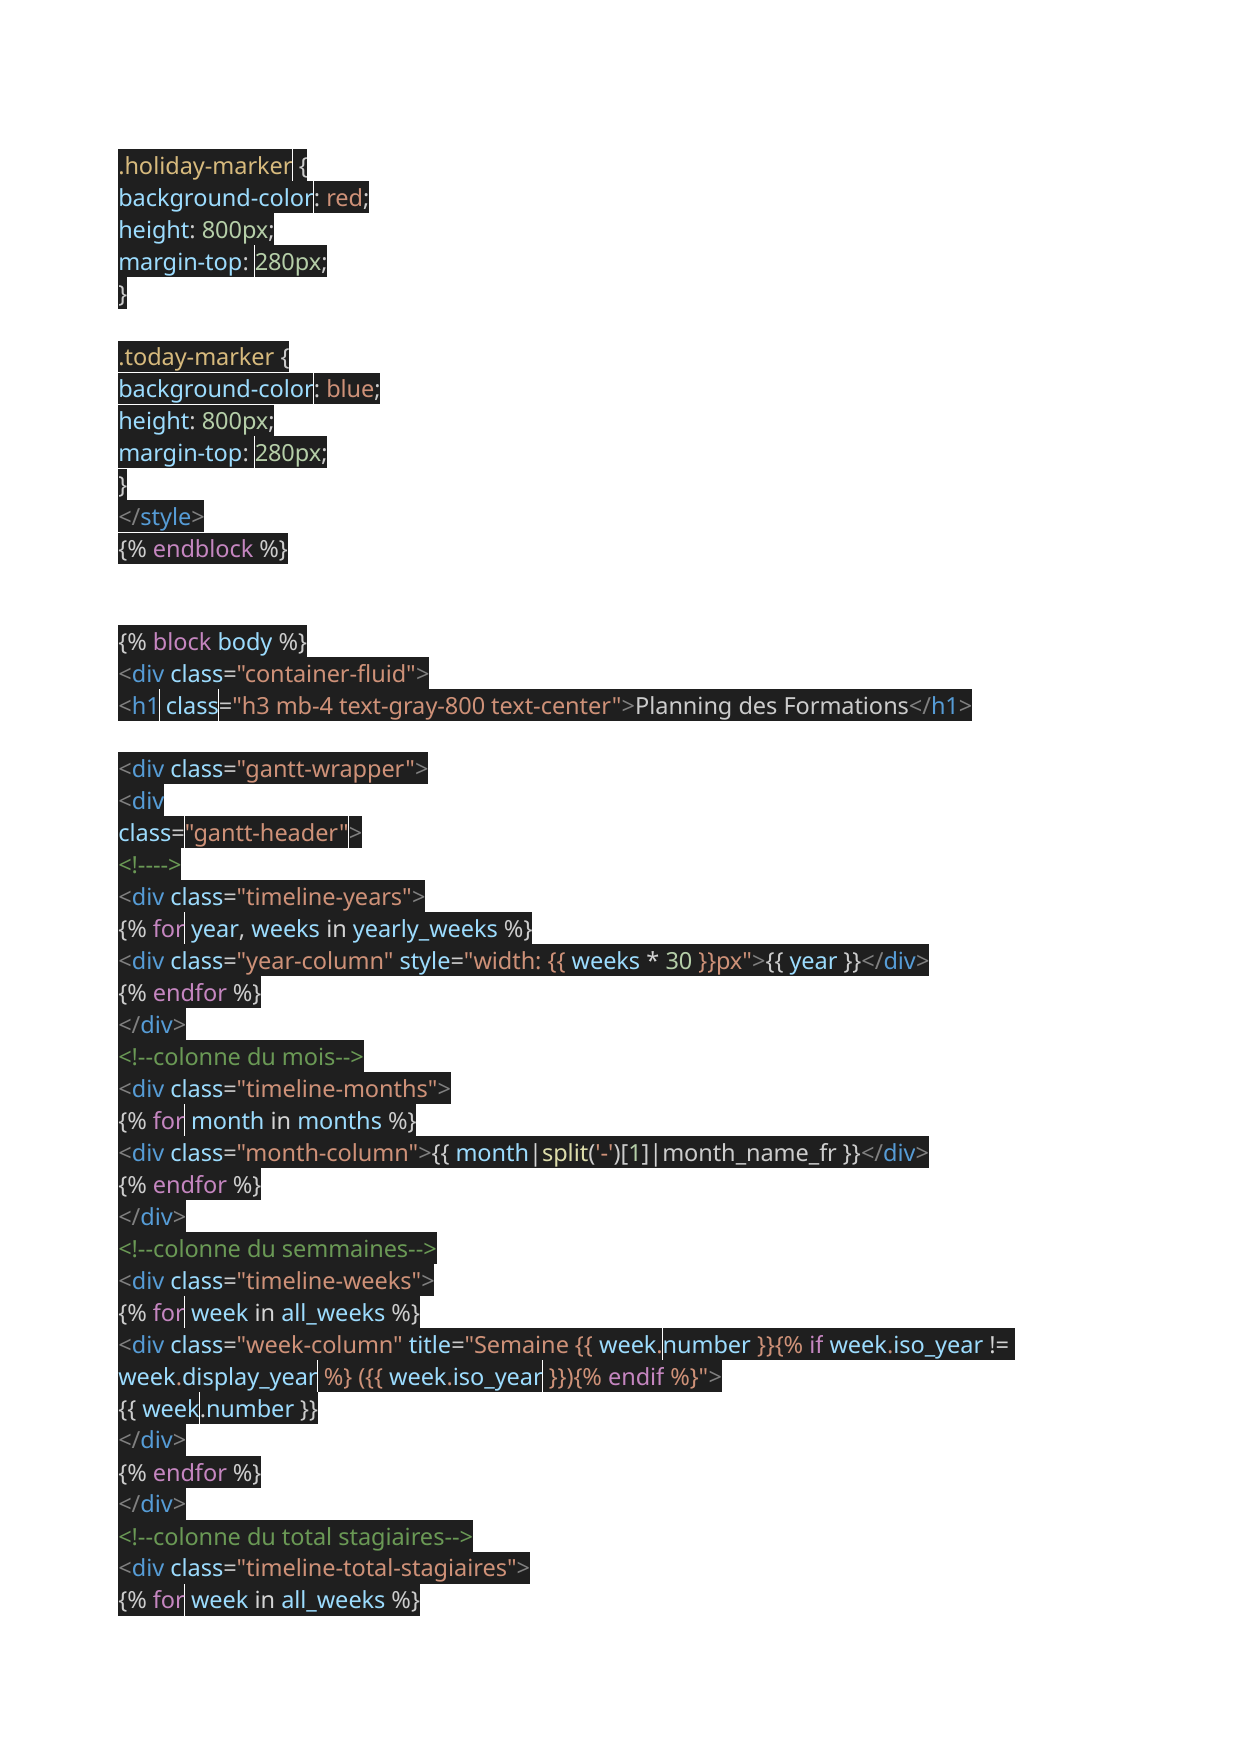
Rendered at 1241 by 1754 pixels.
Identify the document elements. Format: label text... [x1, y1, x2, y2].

text {% for month in months %} [118, 1104, 1122, 1136]
text <!--colonne du semmaines--> [118, 1232, 1122, 1264]
text {% for year, weeks in yearly_weeks %} [118, 912, 1122, 944]
text <div [118, 784, 1122, 816]
text <div class="timeline-total-stagiaires"> [118, 1552, 1122, 1584]
text {{ week.number }} [118, 1392, 1122, 1424]
text <!----> [118, 848, 1122, 880]
text {% block body %} [118, 625, 1122, 657]
text <!--colonne du total stagiaires--> [118, 1520, 1122, 1552]
text <div class="timeline-years"> [118, 880, 1122, 912]
text </div> [118, 1424, 1122, 1456]
text class="gantt-header"> [118, 816, 1122, 848]
text {% endfor %} [118, 1456, 1122, 1488]
text {% for week in all_weeks %} [118, 1584, 1122, 1616]
text <div class="container-fluid"> [118, 657, 1122, 689]
text margin-top: 280px; [118, 245, 1122, 277]
text {% endfor %} [118, 1168, 1122, 1200]
text {% endfor %} [118, 976, 1122, 1008]
text height: 800px; [118, 404, 1122, 436]
text <div class="month-column">{{ month|split('-')[1]|month_name_fr }}</div> [118, 1136, 1122, 1168]
text </div> [118, 1200, 1122, 1232]
text height: 800px; [118, 213, 1122, 245]
text margin-top: 280px; [118, 436, 1122, 468]
text .holiday-marker { [118, 149, 1122, 181]
text <div class="timeline-weeks"> [118, 1264, 1122, 1296]
text .today-marker { [118, 341, 1122, 372]
text <div class="timeline-months"> [118, 1072, 1122, 1104]
text </div> [118, 1008, 1122, 1040]
text <div class="gantt-wrapper"> [118, 752, 1122, 784]
text <div class="year-column" style="width: {{ weeks * 30 }}px">{{ year }}</div> [118, 944, 1122, 976]
text background-color: blue; [118, 372, 1122, 404]
text } [118, 468, 1122, 500]
text </style> [118, 500, 1122, 532]
text </div> [118, 1488, 1122, 1520]
text <div class="week-column" title="Semaine {{ week.number }}{% if week.iso_year != week.display_year %} ({{ week.iso_year }}){% endif %}"> [118, 1328, 1122, 1392]
text } [118, 277, 1122, 309]
text <h1 class="h3 mb-4 text-gray-800 text-center">Planning des Formations</h1> [118, 689, 1122, 721]
text {% endblock %} [118, 532, 1122, 564]
text {% for week in all_weeks %} [118, 1296, 1122, 1328]
text background-color: red; [118, 181, 1122, 213]
text <!--colonne du mois--> [118, 1040, 1122, 1072]
